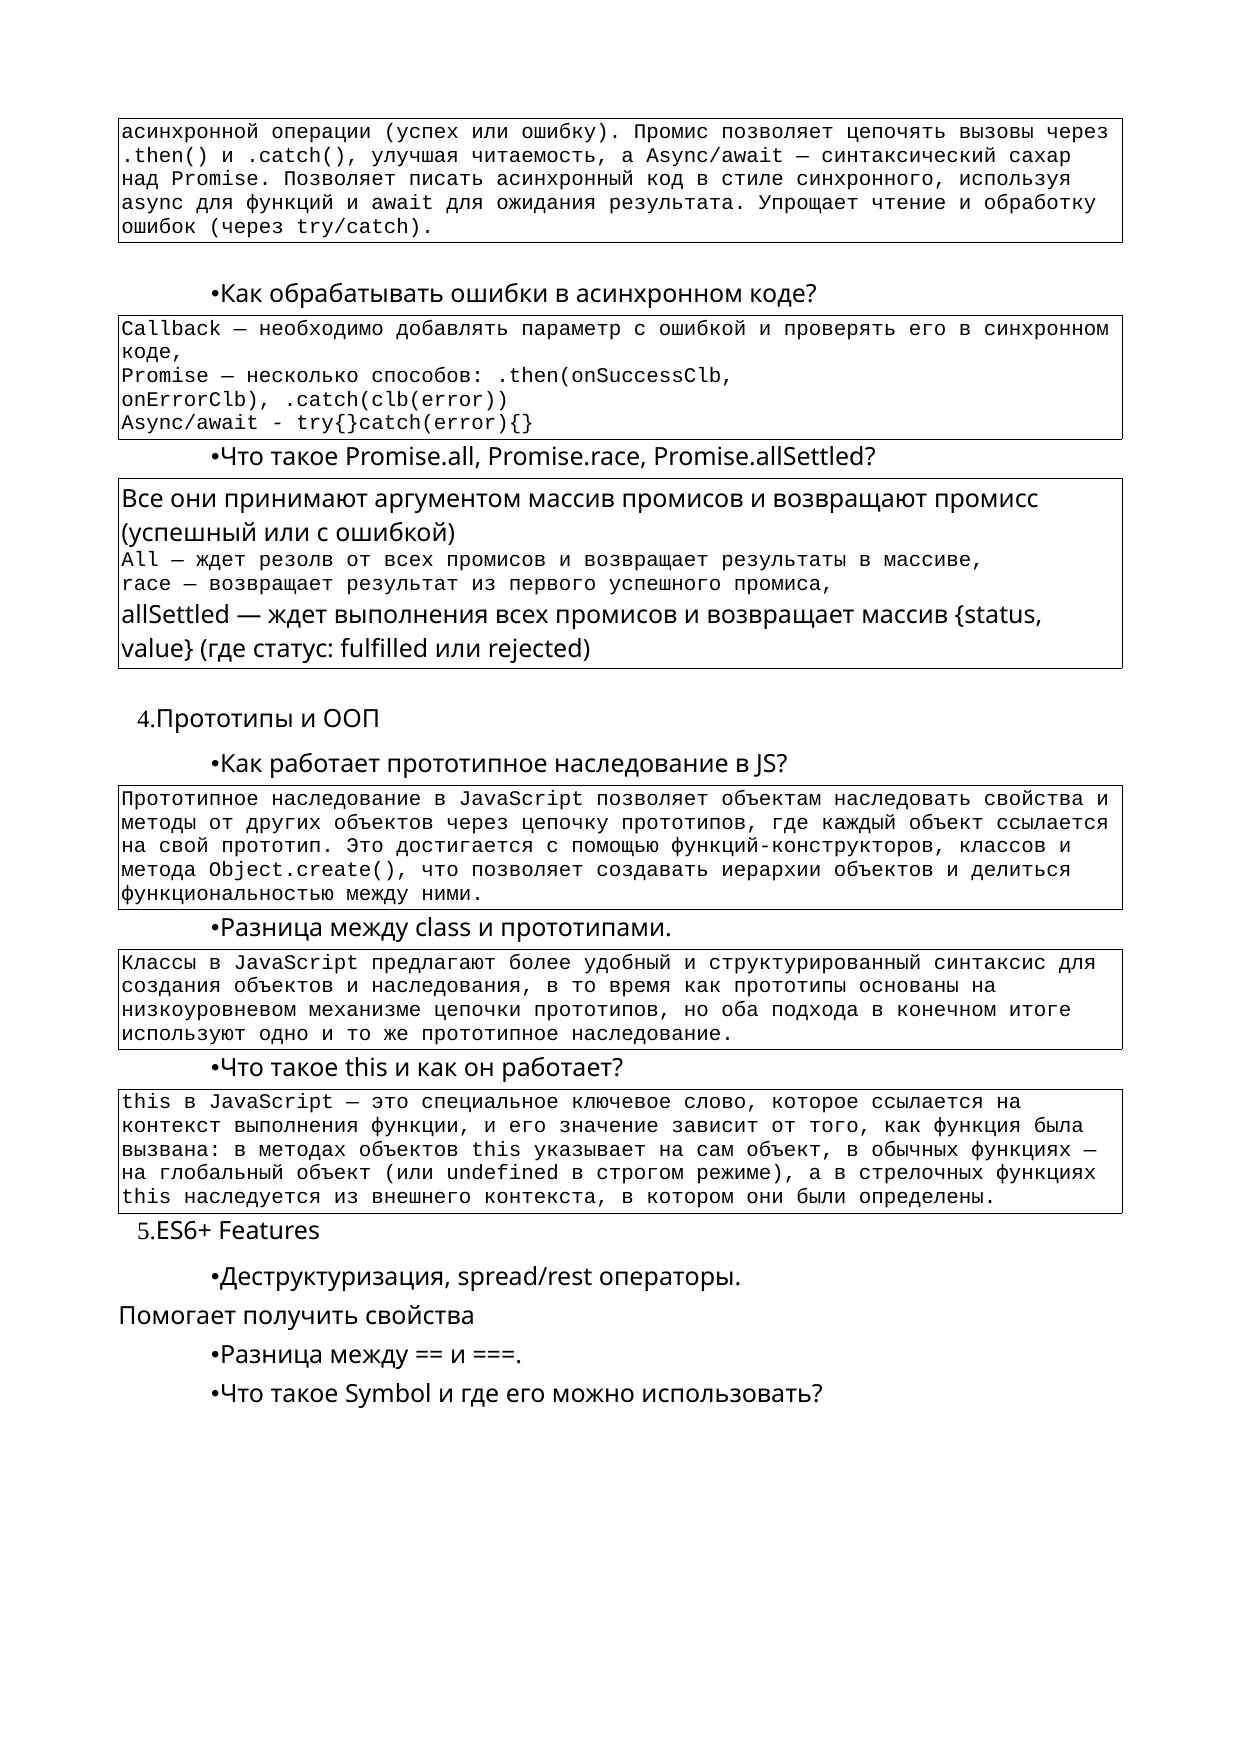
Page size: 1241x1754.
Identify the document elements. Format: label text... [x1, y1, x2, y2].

text All — ждет резолв от всех промисов и возвращает результаты в массиве, [119, 546, 1122, 570]
list Разница между == и ===. [118, 1336, 1122, 1371]
text allSettled — ждет выполнения всех промисов и возвращает массив {status, value} (где статус: fulfilled или rejected) [119, 593, 1122, 668]
text Все они принимают аргументом массив промисов и возвращают промисс (успешный или с ошибкой) [119, 479, 1122, 546]
list Деструктуризация, spread/rest операторы. [118, 1258, 1122, 1292]
list Разница между class и прототипами. [118, 910, 1122, 943]
text Promise — несколько способов: .then(onSuccessClb, onErrorClb), .catch(clb(error)) [119, 362, 1122, 409]
list Прототипы и ООП [118, 701, 1122, 735]
list Как работает прототипное наследование в JS? [118, 746, 1122, 780]
list Что такое Promise.all, Promise.race, Promise.allSettled? [118, 440, 1122, 473]
list Как обрабатывать ошибки в асинхронном коде? [118, 275, 1122, 309]
text this в JavaScript — это специальное ключевое слово, которое ссылается на контекст выполнения функции, и его значение зависит от того, как функция была вызвана: в методах объектов this указывает на сам объект, в обычных функциях — на глобальный объект (или undefined в строгом режиме), а в стрелочных функциях this наследуется из внешнего контекста, в котором они были определены. [119, 1090, 1122, 1213]
text race — возвращает результат из первого успешного промиса, [119, 570, 1122, 593]
text Async/await - try{}catch(error){} [119, 409, 1122, 439]
text Классы в JavaScript предлагают более удобный и структурированный синтаксис для создания объектов и наследования, в то время как прототипы основаны на низкоуровневом механизме цепочки прототипов, но оба подхода в конечном итоге используют одно и то же прототипное наследование. [119, 950, 1122, 1049]
text асинхронной операции (успех или ошибку). Промис позволяет цепочять вызовы через .then() и .catch(), улучшая читаемость, а Async/await — синтаксический сахар над Promise. Позволяет писать асинхронный код в стиле синхронного, используя async для функций и await для ожидания результата. Упрощает чтение и обработку ошибок (через try/catch). [119, 119, 1122, 242]
text Помогает получить свойства [118, 1297, 1122, 1331]
text Прототипное наследование в JavaScript позволяет объектам наследовать свойства и методы от других объектов через цепочку прототипов, где каждый объект ссылается на свой прототип. Это достигается с помощью функций-конструкторов, классов и метода Object.create(), что позволяет создавать иерархии объектов и делиться функциональностью между ними. [119, 786, 1122, 909]
list ES6+ Features [118, 1214, 1122, 1247]
list Что такое this и как он работает? [118, 1050, 1122, 1083]
list Что такое Symbol и где его можно использовать? [118, 1376, 1122, 1410]
text Callback — необходимо добавлять параметр с ошибкой и проверять его в синхронном коде, [119, 316, 1122, 362]
